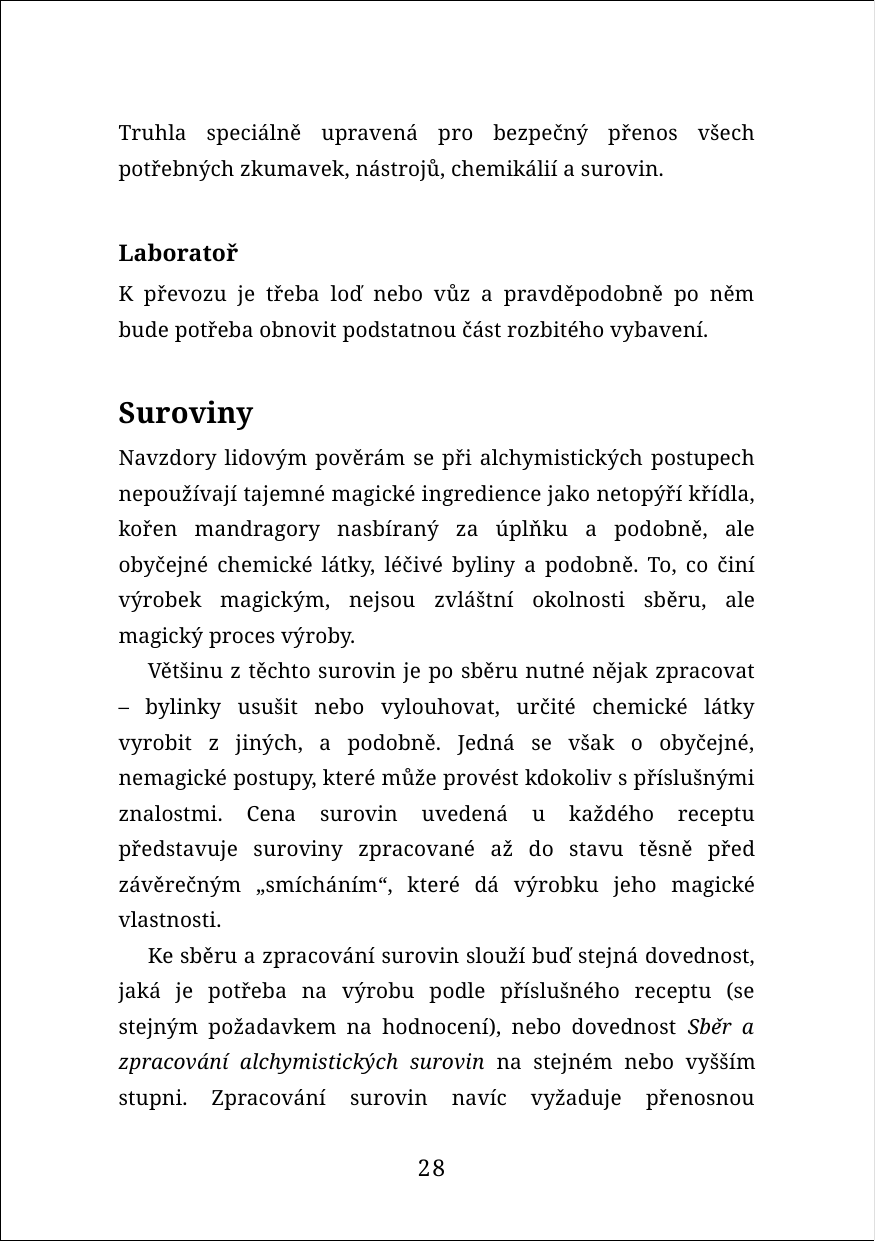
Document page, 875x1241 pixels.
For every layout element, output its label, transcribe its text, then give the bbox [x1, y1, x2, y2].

subtitle Suroviny [118, 392, 756, 432]
text Navzdory lidovým pověrám se při alchymistických postupech nepoužívají tajemné magické ingredience jako netopýří křídla, kořen mandragory nasbíraný za úplňku a podobně, ale obyčejné chemické látky, léčivé byliny a podobně. To, co činí výrobek magickým, nejsou zvláštní okolnosti sběru, ale magický proces výroby. Většinu z těchto surovin je po sběru nutné nějak zpracovat – bylinky usušit nebo vylouhovat, určité chemické látky vyrobit z jiných, a podobně. Jedná se však o obyčejné, nemagické postupy, které může provést kdokoliv s příslušnými znalostmi. Cena surovin uvedená u každého receptu představuje suroviny zpracované až do stavu těsně před závěrečným „smícháním“, které dá výrobku jeho magické vlastnosti. Ke sběru a zpracování surovin slouží buď stejná dovednost, jaká je potřeba na výrobu podle příslušného receptu (se stejným požadavkem na hodnocení), nebo dovednost Sběr a zpracování alchymistických surovin na stejném nebo vyšším stupni. Zpracování surovin navíc vyžaduje přenosnou [118, 443, 756, 1111]
text K převozu je třeba loď nebo vůz a pravděpodobně po něm bude potřeba obnovit podstatnou část rozbitého vybavení. [118, 279, 756, 343]
subtitle Laboratoř [118, 237, 756, 268]
text Truhla speciálně upravená pro bezpečný přenos všech potřebných zkumavek, nástrojů, chemikálií a surovin. [118, 118, 756, 182]
